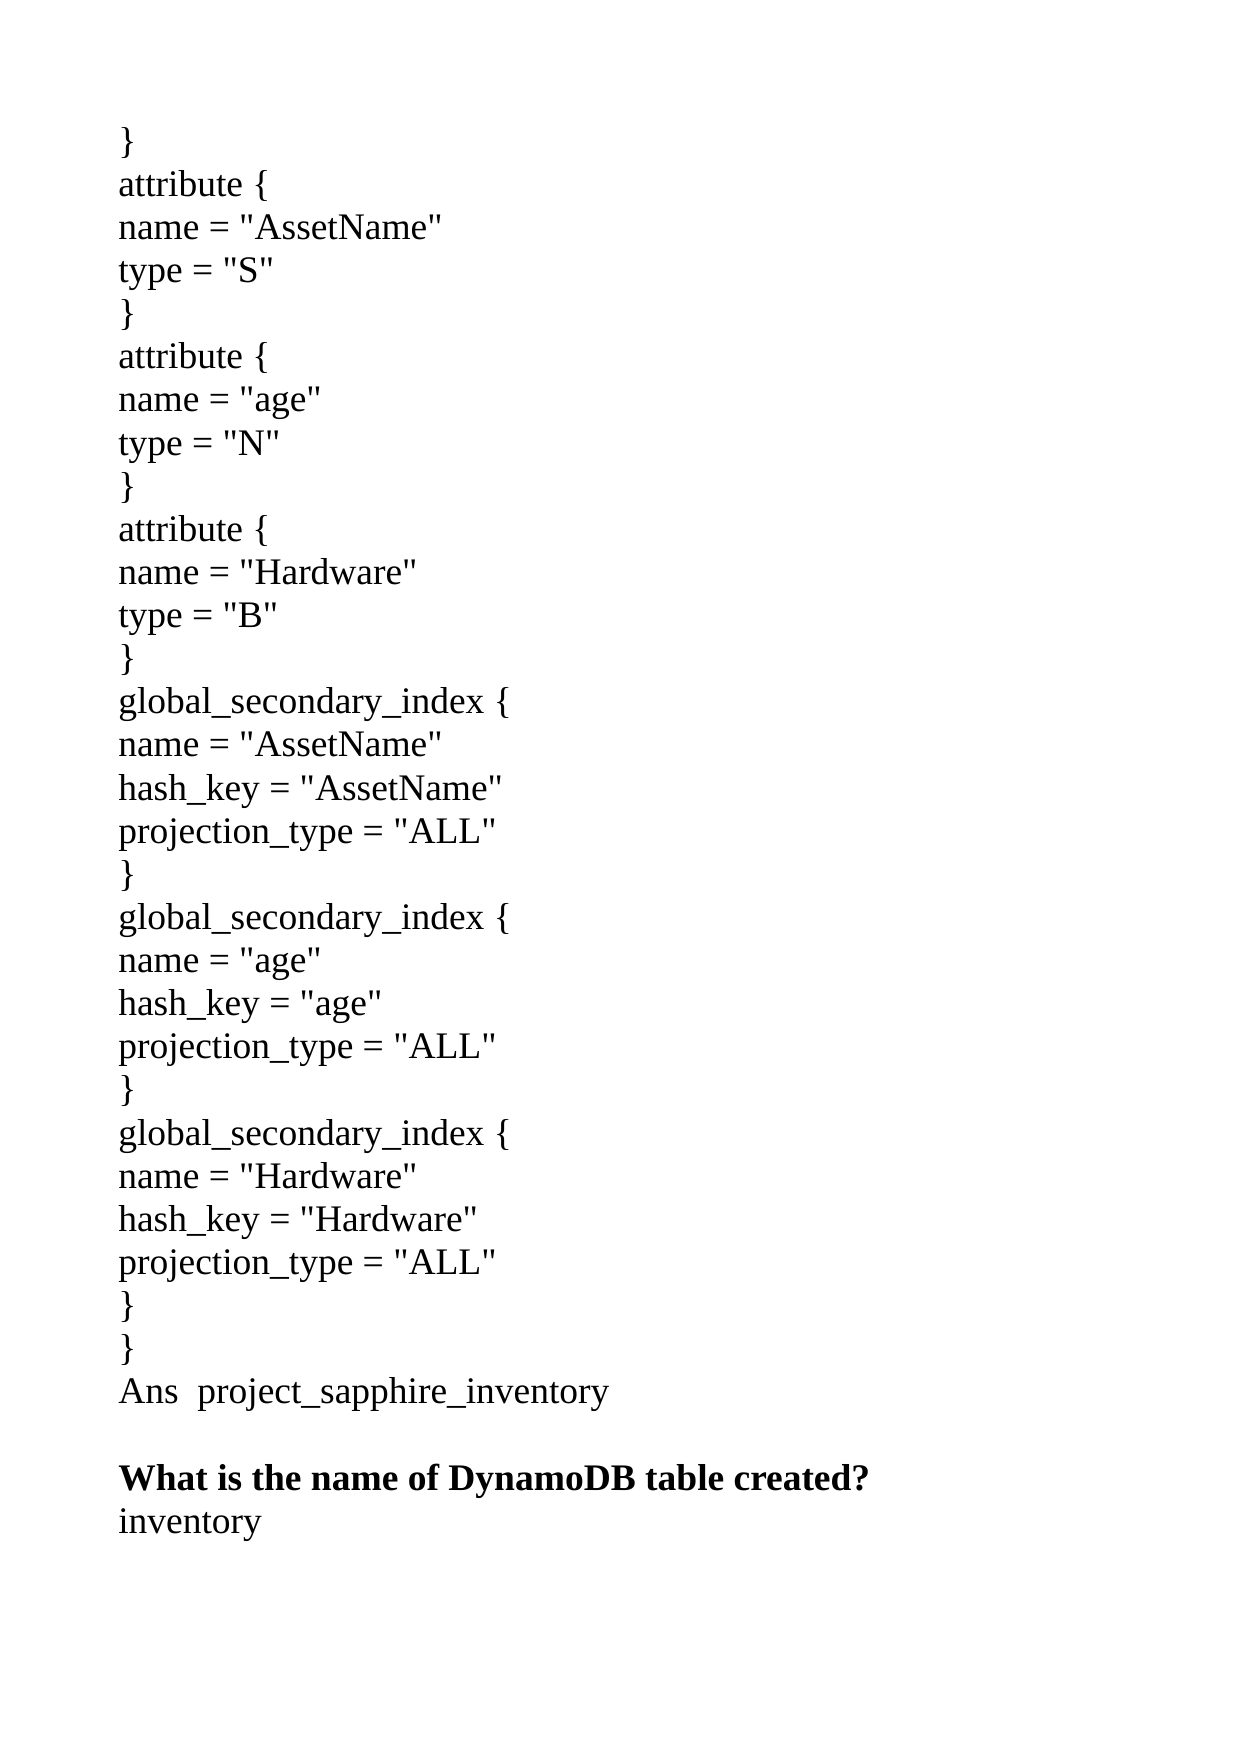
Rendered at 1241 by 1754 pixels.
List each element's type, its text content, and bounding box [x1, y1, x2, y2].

text type = "N" [118, 420, 1122, 463]
text projection_type = "ALL" [118, 1024, 1122, 1067]
text projection_type = "ALL" [118, 808, 1122, 851]
text name = "age" [118, 937, 1122, 981]
text name = "age" [118, 377, 1122, 420]
text } [118, 851, 1122, 894]
text } [118, 463, 1122, 506]
text projection_type = "ALL" [118, 1239, 1122, 1282]
text hash_key = "age" [118, 981, 1122, 1024]
text attribute { [118, 334, 1122, 377]
text } [118, 291, 1122, 334]
text global_secondary_index { [118, 894, 1122, 937]
text } [118, 1326, 1122, 1369]
text global_secondary_index { [118, 679, 1122, 722]
text } [118, 118, 1122, 161]
text name = "AssetName" [118, 204, 1122, 247]
text } [118, 1067, 1122, 1110]
text } [118, 1282, 1122, 1326]
text What is the name of DynamoDB table created? [118, 1455, 1122, 1498]
text type = "B" [118, 592, 1122, 636]
text attribute { [118, 506, 1122, 549]
text } [118, 636, 1122, 679]
text inventory [118, 1498, 1122, 1541]
text global_secondary_index { [118, 1110, 1122, 1153]
text hash_key = "Hardware" [118, 1196, 1122, 1239]
text name = "Hardware" [118, 1153, 1122, 1196]
text Ans project_sapphire_inventory [118, 1369, 1122, 1412]
text type = "S" [118, 247, 1122, 291]
text hash_key = "AssetName" [118, 765, 1122, 808]
text attribute { [118, 161, 1122, 204]
text name = "Hardware" [118, 549, 1122, 592]
text name = "AssetName" [118, 722, 1122, 765]
